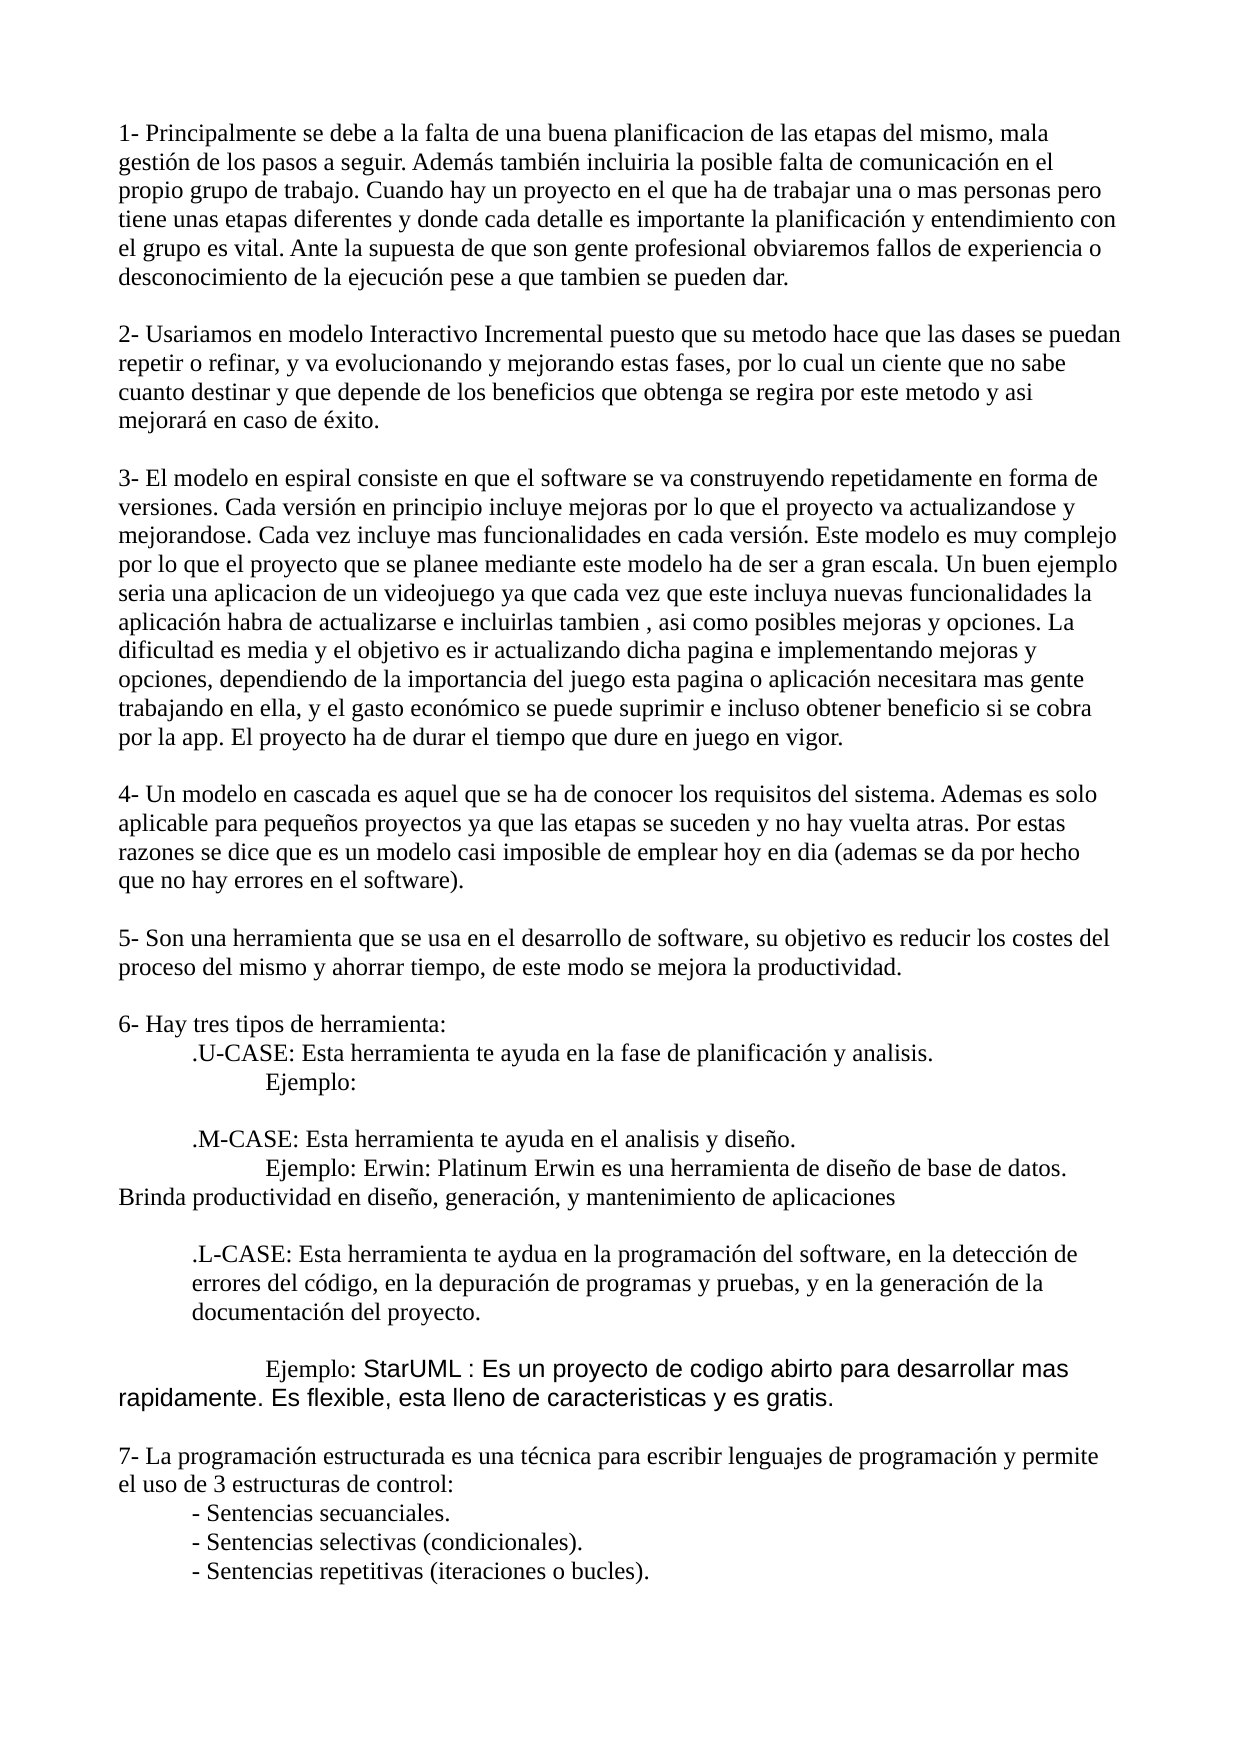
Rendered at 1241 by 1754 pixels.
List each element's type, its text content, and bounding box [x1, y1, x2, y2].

text 2- Usariamos en modelo Interactivo Incremental puesto que su metodo hace que las dases se puedan repetir o refinar, y va evolucionando y mejorando estas fases, por lo cual un ciente que no sabe cuanto destinar y que depende de los beneficios que obtenga se regira por este metodo y asi mejorará en caso de éxito. [118, 319, 1122, 434]
text - Sentencias repetitivas (iteraciones o bucles). [118, 1556, 1122, 1584]
text 5- Son una herramienta que se usa en el desarrollo de software, su objetivo es reducir los costes del proceso del mismo y ahorrar tiempo, de este modo se mejora la productividad. [118, 923, 1122, 981]
text 3- El modelo en espiral consiste en que el software se va construyendo repetidamente en forma de versiones. Cada versión en principio incluye mejoras por lo que el proyecto va actualizandose y mejorandose. Cada vez incluye mas funcionalidades en cada versión. Este modelo es muy complejo por lo que el proyecto que se planee mediante este modelo ha de ser a gran escala. Un buen ejemplo seria una aplicacion de un videojuego ya que cada vez que este incluya nuevas funcionalidades la aplicación habra de actualizarse e incluirlas tambien , asi como posibles mejoras y opciones. La dificultad es media y el objetivo es ir actualizando dicha pagina e implementando mejoras y opciones, dependiendo de la importancia del juego esta pagina o aplicación necesitara mas gente trabajando en ella, y el gasto económico se puede suprimir e incluso obtener beneficio si se cobra por la app. El proyecto ha de durar el tiempo que dure en juego en vigor. [118, 463, 1122, 751]
text - Sentencias selectivas (condicionales). [118, 1527, 1122, 1556]
text Ejemplo: Erwin: Platinum Erwin es una herramienta de diseño de base de datos. Brinda productividad en diseño, generación, y mantenimiento de aplicaciones [118, 1153, 1122, 1211]
text .U-CASE: Esta herramienta te ayuda en la fase de planificación y analisis. [118, 1038, 1122, 1067]
text 7- La programación estructurada es una técnica para escribir lenguajes de programación y permite el uso de 3 estructuras de control: [118, 1441, 1122, 1498]
text documentación del proyecto. [118, 1297, 1122, 1326]
text 6- Hay tres tipos de herramienta: [118, 1009, 1122, 1038]
text Ejemplo: [118, 1067, 1122, 1096]
text .L-CASE: Esta herramienta te aydua en la programación del software, en la detección de errores del código, en la depuración de programas y pruebas, y en la generación de la [118, 1239, 1122, 1297]
text 1- Principalmente se debe a la falta de una buena planificacion de las etapas del mismo, mala gestión de los pasos a seguir. Además también incluiria la posible falta de comunicación en el propio grupo de trabajo. Cuando hay un proyecto en el que ha de trabajar una o mas personas pero tiene unas etapas diferentes y donde cada detalle es importante la planificación y entendimiento con el grupo es vital. Ante la supuesta de que son gente profesional obviaremos fallos de experiencia o desconocimiento de la ejecución pese a que tambien se pueden dar. [118, 118, 1122, 291]
text Ejemplo: StarUML : Es un proyecto de codigo abirto para desarrollar mas rapidamente. Es flexible, esta lleno de caracteristicas y es gratis. [118, 1354, 1122, 1412]
text .M-CASE: Esta herramienta te ayuda en el analisis y diseño. [118, 1124, 1122, 1153]
text 4- Un modelo en cascada es aquel que se ha de conocer los requisitos del sistema. Ademas es solo aplicable para pequeños proyectos ya que las etapas se suceden y no hay vuelta atras. Por estas razones se dice que es un modelo casi imposible de emplear hoy en dia (ademas se da por hecho que no hay errores en el software). [118, 779, 1122, 894]
text - Sentencias secuanciales. [118, 1498, 1122, 1527]
